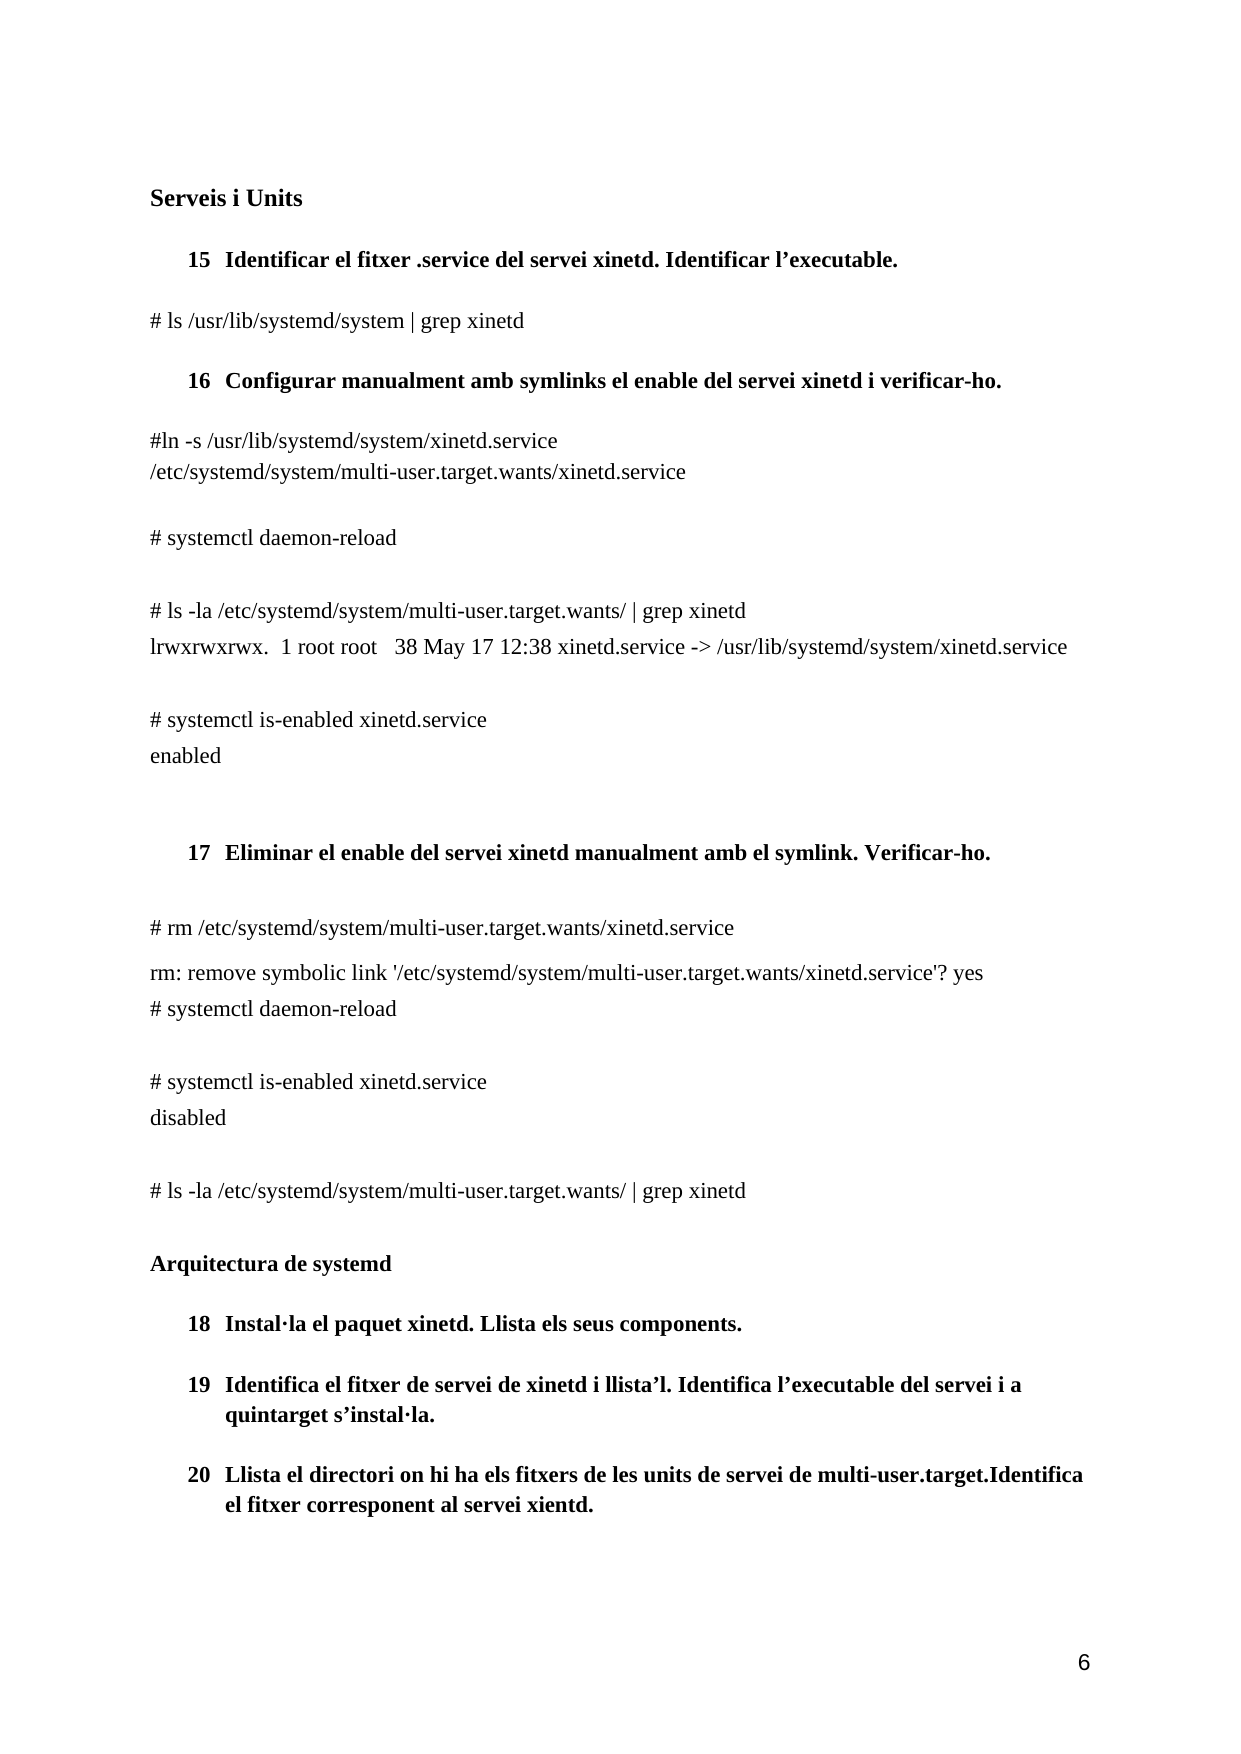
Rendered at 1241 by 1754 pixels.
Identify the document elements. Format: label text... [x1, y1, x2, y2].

text # systemctl is-enabled xinetd.service [150, 706, 1090, 732]
text # ls /usr/lib/systemd/system | grep xinetd [150, 307, 1090, 333]
text # ls -la /etc/systemd/system/multi-user.target.wants/ | grep xinetd [150, 1177, 1090, 1203]
text # ls -la /etc/systemd/system/multi-user.target.wants/ | grep xinetd [150, 597, 1090, 623]
text enabled [150, 742, 1090, 769]
text Serveis i Units [150, 183, 1090, 212]
list Instal·la el paquet xinetd. Llista els seus components. [187, 1310, 1090, 1337]
text # rm /etc/systemd/system/multi-user.target.wants/xinetd.service [150, 914, 1090, 941]
list Identificar el fitxer .service del servei xinetd. Identificar l’executable. [187, 246, 1090, 273]
list Identifica el fitxer de servei de xinetd i llista’l. Identifica l’executable del servei i a quintarget s’instal·la. [187, 1371, 1090, 1427]
text # systemctl daemon-reload [150, 524, 1090, 551]
list Eliminar el enable del servei xinetd manualment amb el symlink. Verificar-ho. [187, 839, 1090, 866]
text # systemctl daemon-reload [150, 995, 1090, 1022]
list Llista el directori on hi ha els fitxers de les units de servei de multi-user.target.Identifica el fitxer corresponent al servei xientd. [187, 1461, 1090, 1518]
text Arquitectura de systemd [150, 1250, 1090, 1276]
list Configurar manualment amb symlinks el enable del servei xinetd i verificar-ho. [187, 367, 1090, 393]
text rm: remove symbolic link '/etc/systemd/system/multi-user.target.wants/xinetd.service'? yes [150, 959, 1090, 985]
text lrwxrwxrwx. 1 root root 38 May 17 12:38 xinetd.service -> /usr/lib/systemd/system/xinetd.service [150, 633, 1090, 660]
text # systemctl is-enabled xinetd.service [150, 1068, 1090, 1094]
text disabled [150, 1104, 1090, 1131]
text #ln -s /usr/lib/systemd/system/xinetd.service /etc/systemd/system/multi-user.target.wants/xinetd.service [150, 427, 1090, 484]
